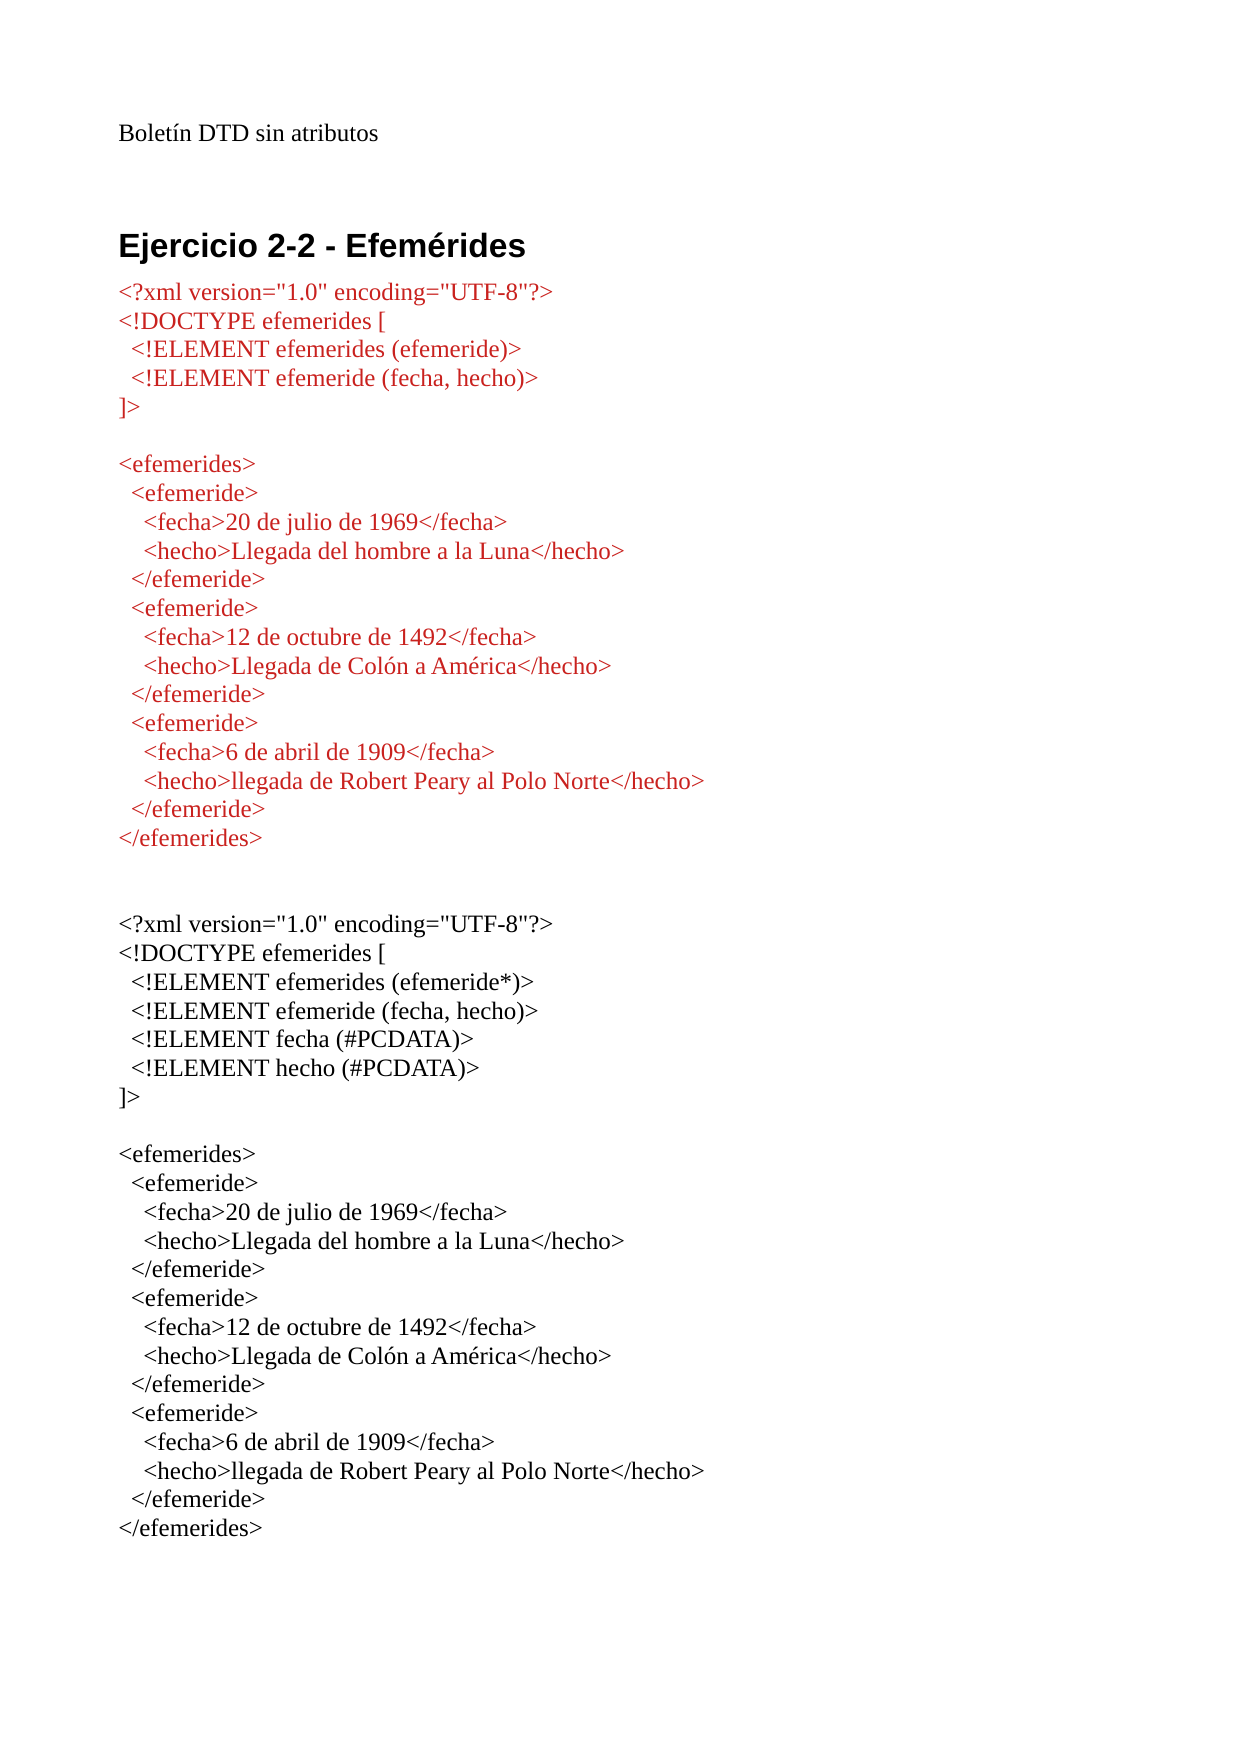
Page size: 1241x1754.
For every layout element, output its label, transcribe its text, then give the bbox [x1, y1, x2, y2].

text <!ELEMENT hecho (#PCDATA)> [118, 1053, 1122, 1082]
text <hecho>llegada de Robert Peary al Polo Norte</hecho> [118, 766, 1122, 794]
text <!ELEMENT fecha (#PCDATA)> [118, 1024, 1122, 1053]
text <!ELEMENT efemeride (fecha, hecho)> [118, 996, 1122, 1024]
text <efemeride> [118, 1398, 1122, 1427]
text <hecho>llegada de Robert Peary al Polo Norte</hecho> [118, 1456, 1122, 1484]
text <fecha>12 de octubre de 1492</fecha> [118, 1312, 1122, 1341]
text <efemeride> [118, 593, 1122, 622]
text </efemeride> [118, 1484, 1122, 1513]
text </efemeride> [118, 564, 1122, 593]
text <fecha>20 de julio de 1969</fecha> [118, 507, 1122, 536]
text <hecho>Llegada de Colón a América</hecho> [118, 1341, 1122, 1369]
text <!ELEMENT efemerides (efemeride)> [118, 334, 1122, 363]
text </efemerides> [118, 823, 1122, 852]
text <efemeride> [118, 478, 1122, 507]
text <hecho>Llegada de Colón a América</hecho> [118, 651, 1122, 679]
text </efemerides> [118, 1513, 1122, 1542]
text <!ELEMENT efemeride (fecha, hecho)> [118, 363, 1122, 392]
text <?xml version="1.0" encoding="UTF-8"?> [118, 277, 1122, 306]
text ]> [118, 392, 1122, 421]
text <!ELEMENT efemerides (efemeride*)> [118, 967, 1122, 996]
text </efemeride> [118, 1369, 1122, 1398]
text <efemeride> [118, 1283, 1122, 1312]
text <?xml version="1.0" encoding="UTF-8"?> [118, 909, 1122, 938]
text <!DOCTYPE efemerides [ [118, 306, 1122, 334]
text <efemerides> [118, 1139, 1122, 1168]
text <fecha>20 de julio de 1969</fecha> [118, 1197, 1122, 1226]
text <fecha>12 de octubre de 1492</fecha> [118, 622, 1122, 651]
text <efemerides> [118, 449, 1122, 478]
text <efemeride> [118, 708, 1122, 737]
text <fecha>6 de abril de 1909</fecha> [118, 1427, 1122, 1456]
text <!DOCTYPE efemerides [ [118, 938, 1122, 967]
text </efemeride> [118, 1254, 1122, 1283]
text </efemeride> [118, 679, 1122, 708]
text ]> [118, 1082, 1122, 1111]
text <efemeride> [118, 1168, 1122, 1197]
text <hecho>Llegada del hombre a la Luna</hecho> [118, 1226, 1122, 1254]
text </efemeride> [118, 794, 1122, 823]
subtitle Ejercicio 2-2 - Efemérides [118, 226, 1122, 264]
text <hecho>Llegada del hombre a la Luna</hecho> [118, 536, 1122, 564]
text <fecha>6 de abril de 1909</fecha> [118, 737, 1122, 766]
